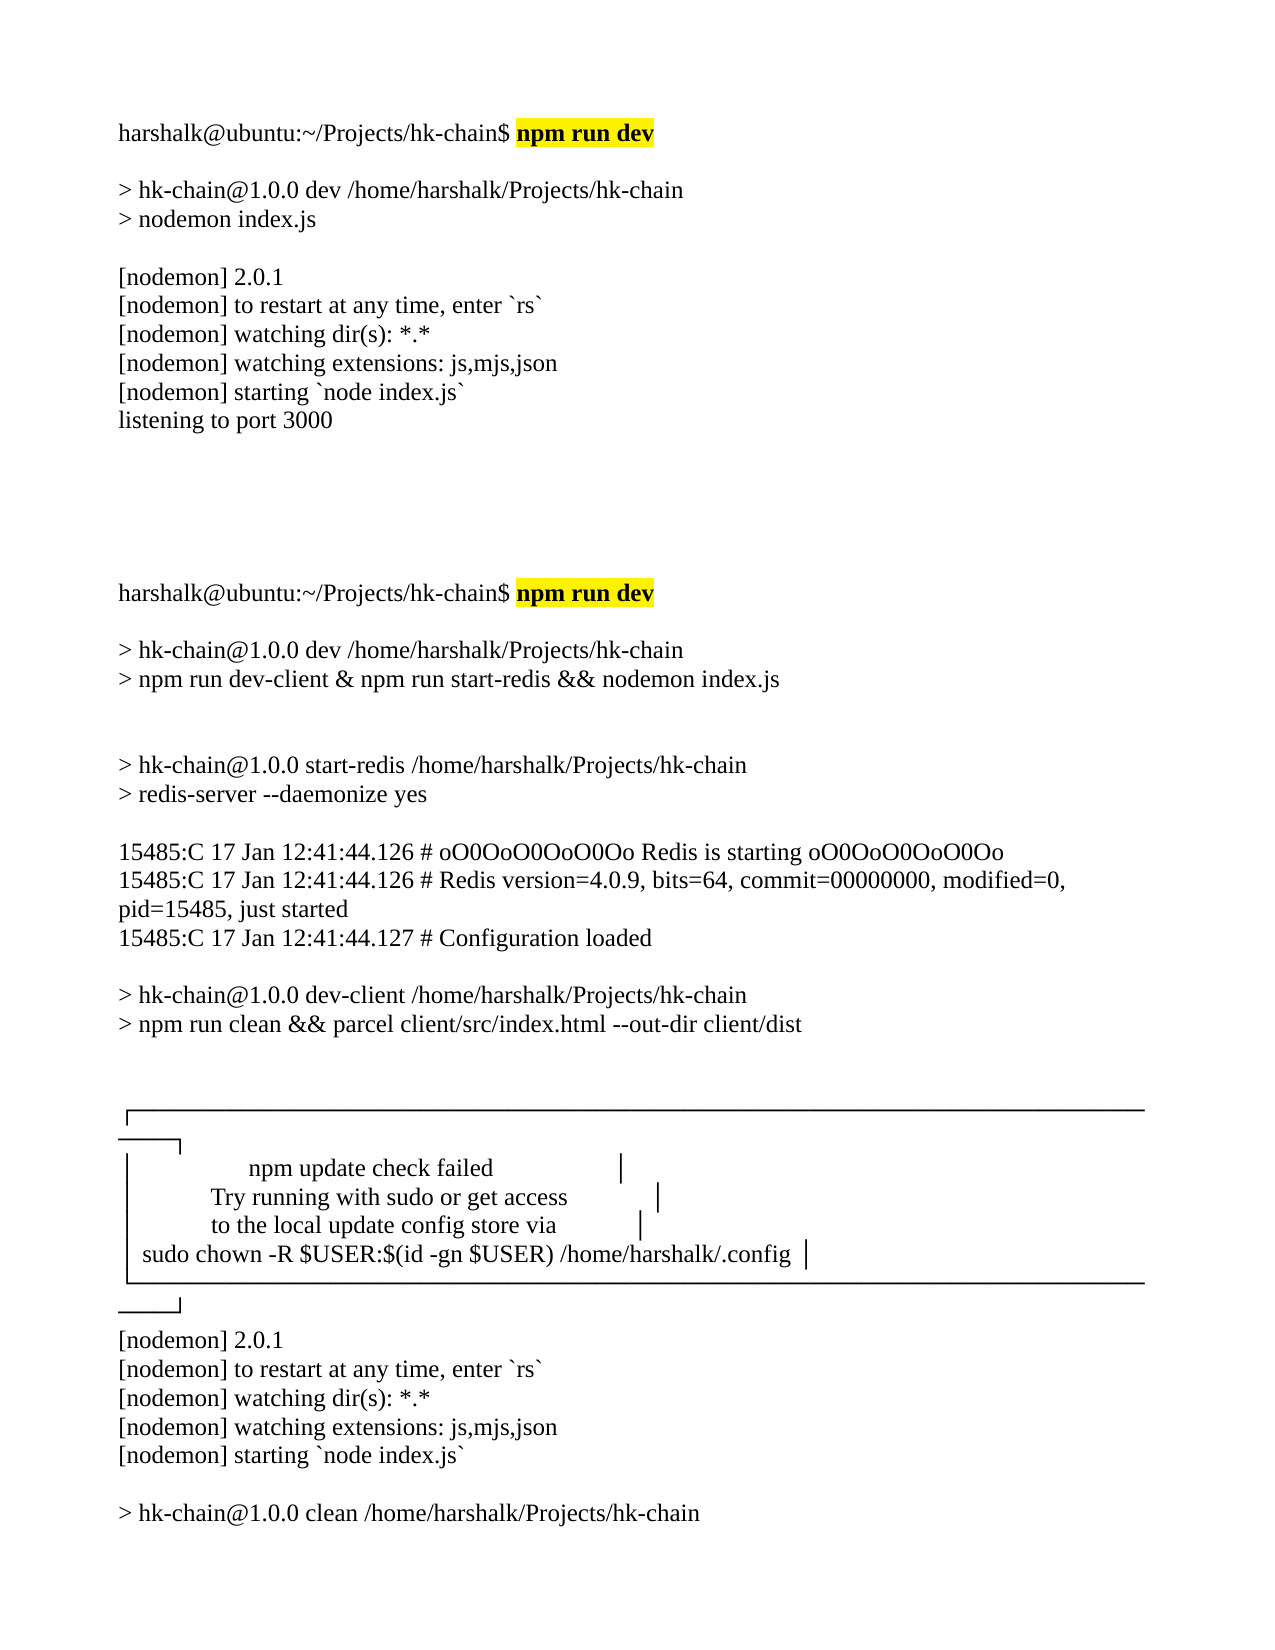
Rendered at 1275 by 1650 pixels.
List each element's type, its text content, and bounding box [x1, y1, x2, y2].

text [nodemon] watching dir(s): *.* [118, 319, 1157, 348]
text │ sudo chown -R $USER:$(id -gn $USER) /home/harshalk/.config │ [128, 1239, 805, 1268]
text > hk-chain@1.0.0 clean /home/harshalk/Projects/hk-chain [118, 1498, 1157, 1527]
text listening to port 3000 [118, 406, 1157, 434]
text [nodemon] 2.0.1 [118, 1326, 1157, 1354]
text > redis-server --daemonize yes [118, 779, 1157, 808]
text > hk-chain@1.0.0 dev-client /home/harshalk/Projects/hk-chain [118, 981, 1157, 1009]
text └────────────────────────────────────────────────────────────┘ [118, 1268, 1157, 1326]
text │ Try running with sudo or get access │ [659, 1182, 1157, 1211]
text ┌────────────────────────────────────────────────────────────┐ [118, 1096, 1157, 1153]
text [nodemon] starting `node index.js` [118, 1441, 1157, 1469]
text [nodemon] 2.0.1 [118, 262, 1157, 291]
text [nodemon] starting `node index.js` [118, 377, 1157, 406]
text 15485:C 17 Jan 12:41:44.126 # Redis version=4.0.9, bits=64, commit=00000000, modified=0, pid=15485, just started [118, 866, 1157, 923]
text │ npm update check failed │ [128, 1153, 620, 1182]
text [nodemon] to restart at any time, enter `rs` [118, 291, 1157, 319]
text > npm run dev-client & npm run start-redis && nodemon index.js [118, 664, 1157, 693]
text > hk-chain@1.0.0 start-redis /home/harshalk/Projects/hk-chain [118, 751, 1157, 779]
text > hk-chain@1.0.0 dev /home/harshalk/Projects/hk-chain [118, 636, 1157, 664]
text [nodemon] watching dir(s): *.* [118, 1383, 1157, 1412]
text [nodemon] watching extensions: js,mjs,json [118, 1412, 1157, 1441]
text > npm run clean && parcel client/src/index.html --out-dir client/dist [118, 1009, 1157, 1038]
text 15485:C 17 Jan 12:41:44.127 # Configuration loaded [118, 923, 1157, 952]
text │ npm update check failed │ [622, 1153, 1157, 1182]
text > hk-chain@1.0.0 dev /home/harshalk/Projects/hk-chain [118, 176, 1157, 204]
text harshalk@ubuntu:~/Projects/hk-chain$ npm run dev [118, 118, 1157, 147]
text │ to the local update config store via │ [128, 1211, 639, 1239]
text 15485:C 17 Jan 12:41:44.126 # oO0OoO0OoO0Oo Redis is starting oO0OoO0OoO0Oo [118, 837, 1157, 866]
text [nodemon] to restart at any time, enter `rs` [118, 1354, 1157, 1383]
text │ sudo chown -R $USER:$(id -gn $USER) /home/harshalk/.config │ [807, 1239, 1157, 1268]
text harshalk@ubuntu:~/Projects/hk-chain$ npm run dev [118, 578, 1157, 607]
text [nodemon] watching extensions: js,mjs,json [118, 348, 1157, 377]
text │ Try running with sudo or get access │ [128, 1182, 657, 1211]
text │ to the local update config store via │ [641, 1211, 1157, 1239]
text > nodemon index.js [118, 204, 1157, 233]
